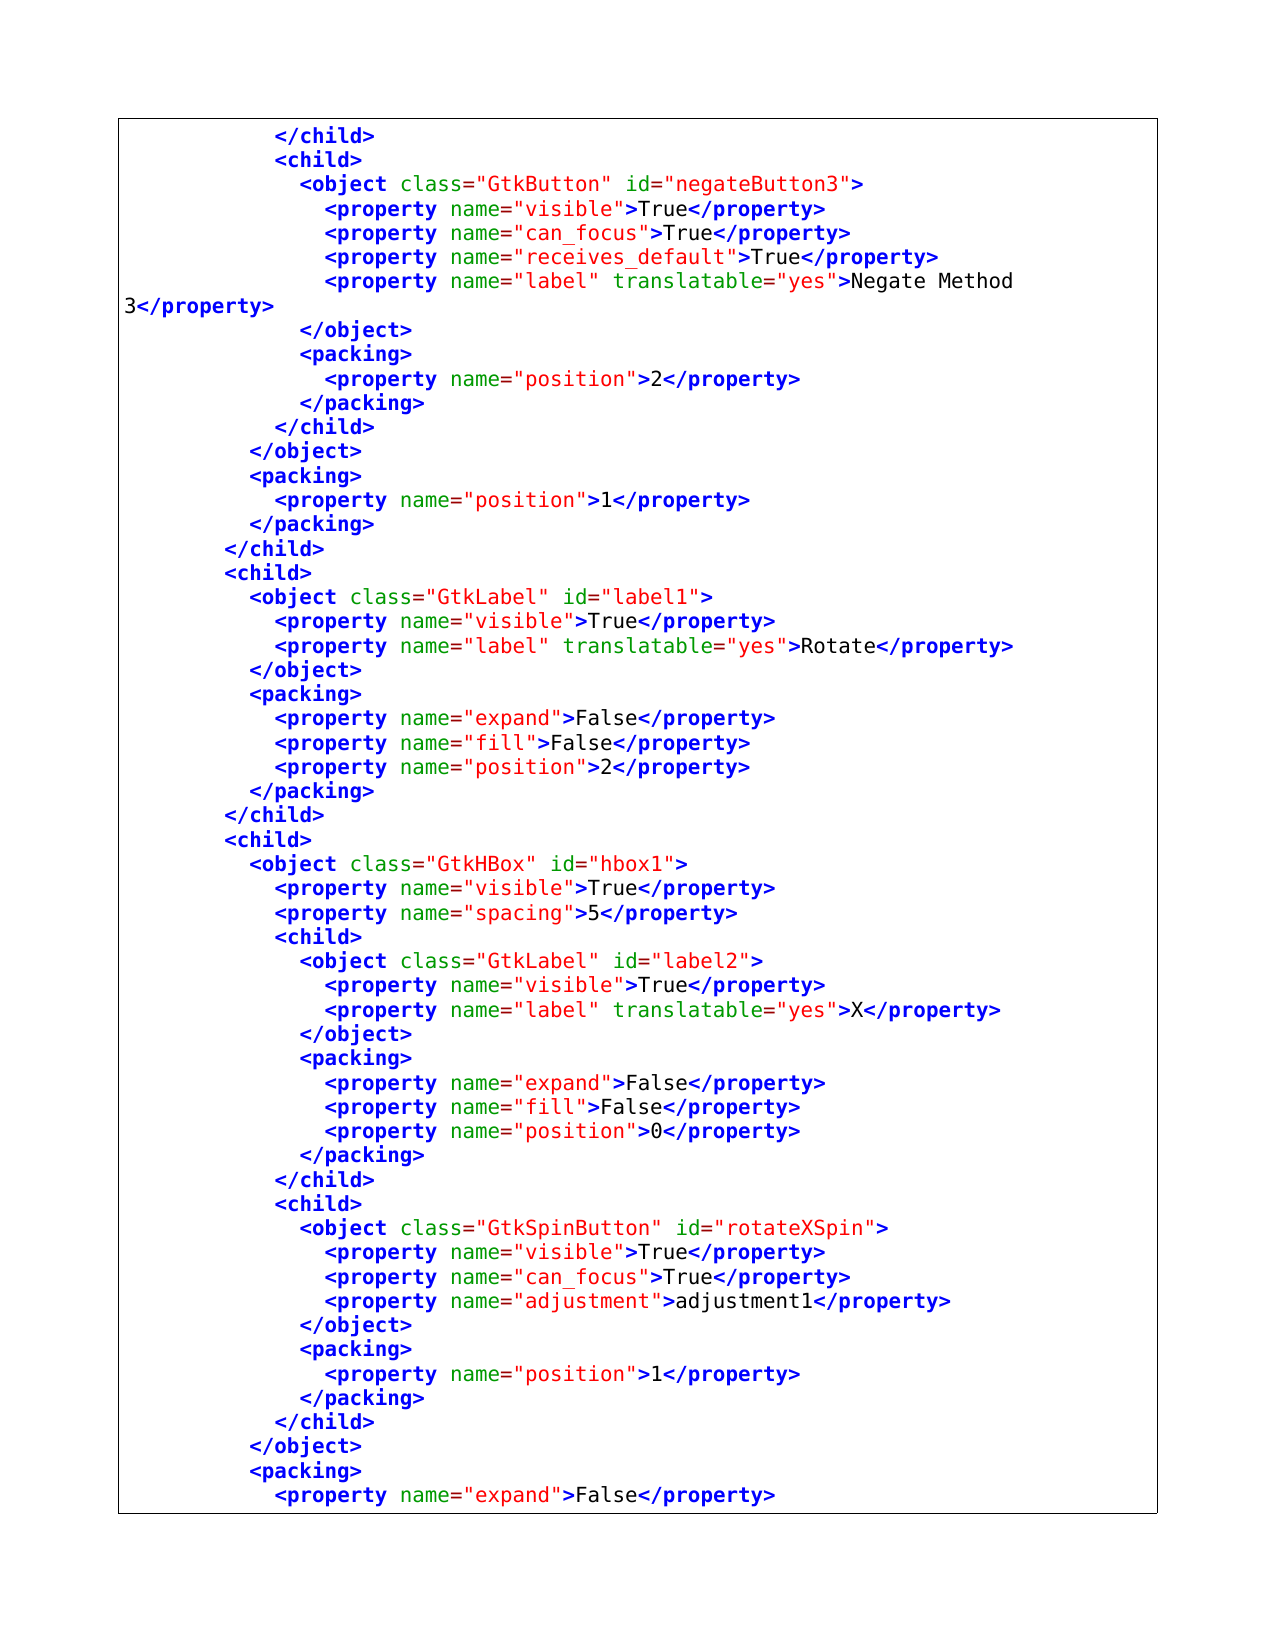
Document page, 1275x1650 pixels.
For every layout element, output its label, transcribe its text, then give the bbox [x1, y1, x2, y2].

table_header </child> <child> <object class="GtkButton" id="negateButton3"> <property name="visible">True</property> <property name="can_focus">True</property> <property name="receives_default">True</property> <property name="label" translatable="yes">Negate Method 3</property> </object> <packing> <property name="position">2</property> </packing> </child> </object> <packing> <property name="position">1</property> </packing> </child> <child> <object class="GtkLabel" id="label1"> <property name="visible">True</property> <property name="label" translatable="yes">Rotate</property> </object> <packing> <property name="expand">False</property> <property name="fill">False</property> <property name="position">2</property> </packing> </child> <child> <object class="GtkHBox" id="hbox1"> <property name="visible">True</property> <property name="spacing">5</property> <child> <object class="GtkLabel" id="label2"> <property name="visible">True</property> <property name="label" translatable="yes">X</property> </object> <packing> <property name="expand">False</property> <property name="fill">False</property> <property name="position">0</property> </packing> </child> <child> <object class="GtkSpinButton" id="rotateXSpin"> <property name="visible">True</property> <property name="can_focus">True</property> <property name="adjustment">adjustment1</property> </object> <packing> <property name="position">1</property> </packing> </child> </object> <packing> <property name="expand">False</property> [119, 119, 1157, 1513]
